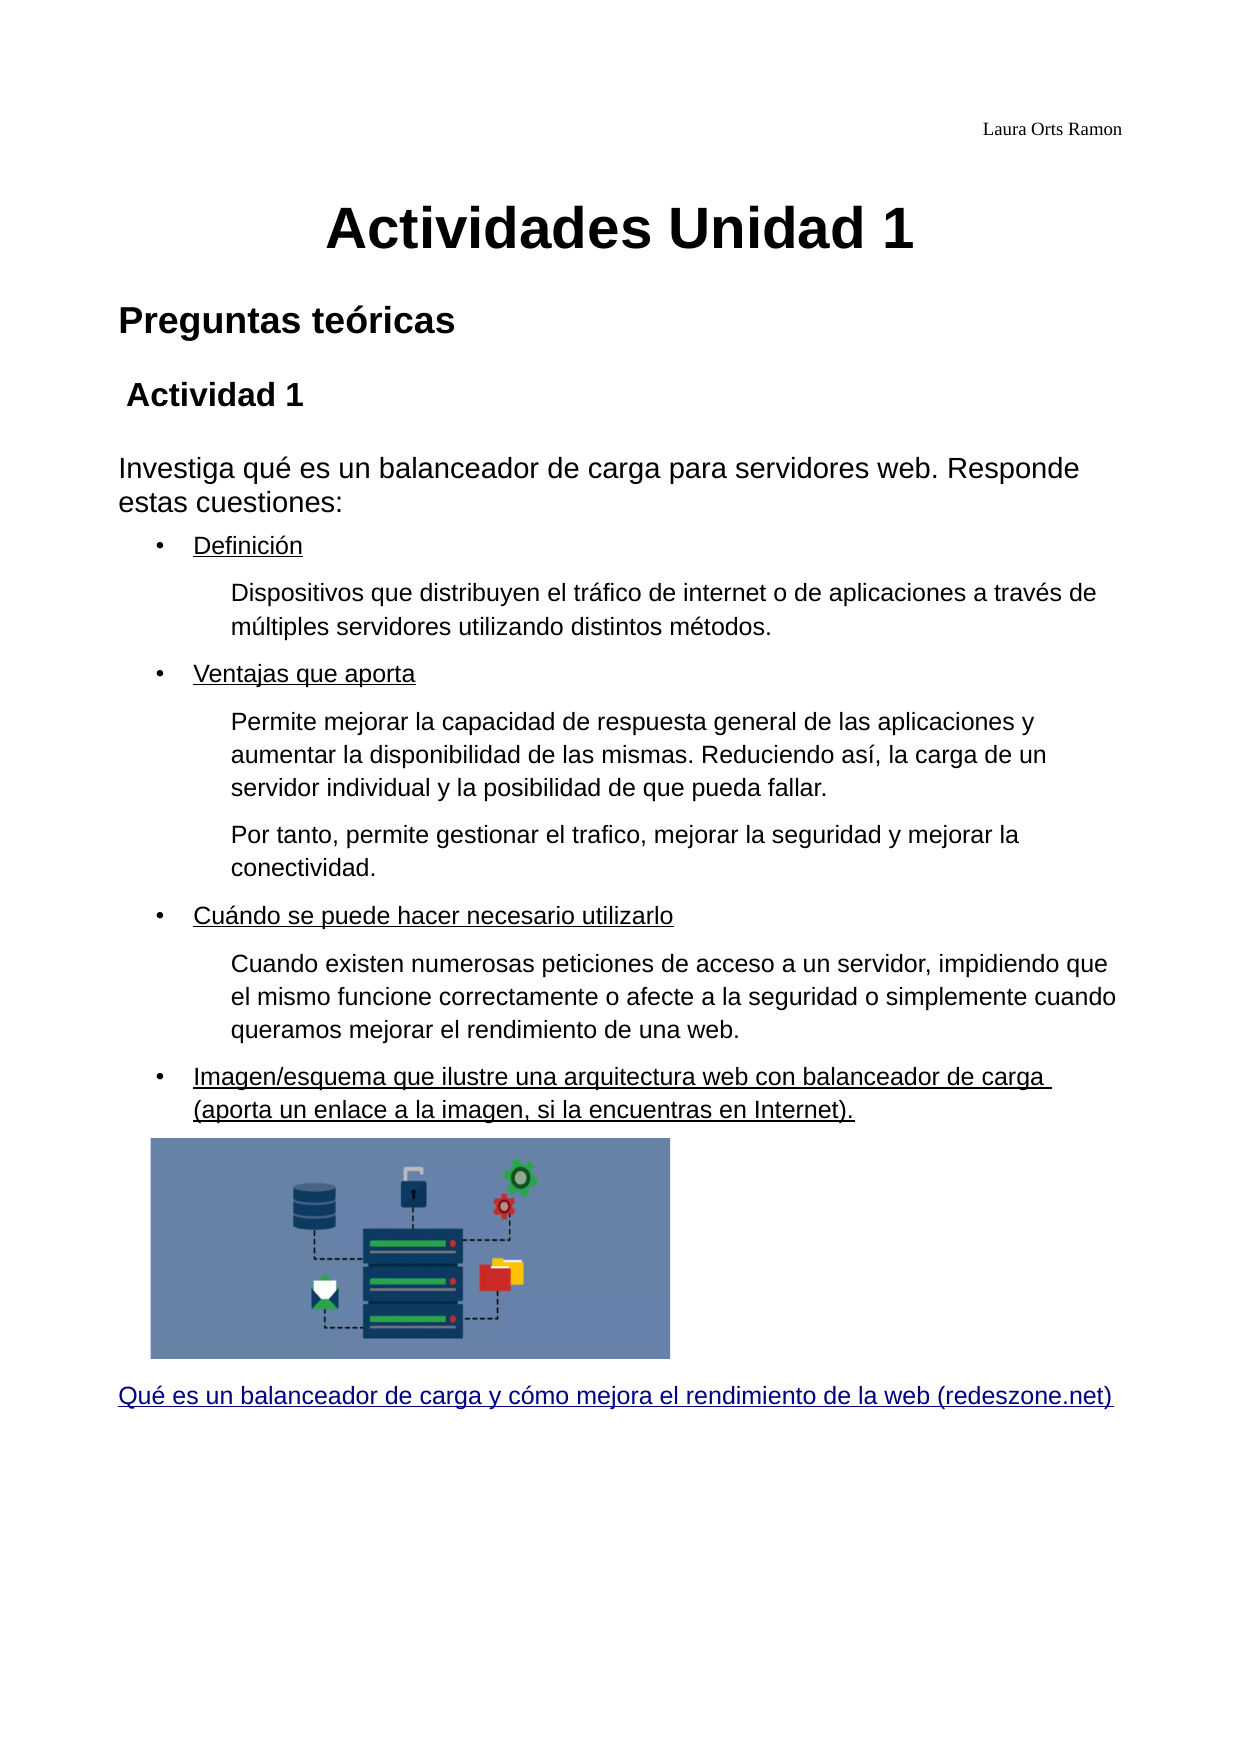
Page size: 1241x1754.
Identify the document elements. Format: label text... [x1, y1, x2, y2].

list Cuando existen numerosas peticiones de acceso a un servidor, impidiendo que el mismo funcione correctamente o afecte a la seguridad o simplemente cuando queramos mejorar el rendimiento de una web. [193, 949, 1122, 1043]
subtitle Actividad 1 [118, 375, 1122, 414]
list Dispositivos que distribuyen el tráfico de internet o de aplicaciones a través de múltiples servidores utilizando distintos métodos. [193, 578, 1122, 640]
list Imagen/esquema que ilustre una arquitectura web con balanceador de carga (aporta un enlace a la imagen, si la encuentras en Internet). [156, 1062, 1122, 1124]
subtitle Investiga qué es un balanceador de carga para servidores web. Responde estas cuestiones: [118, 451, 1122, 518]
subtitle Preguntas teóricas [118, 299, 1122, 342]
list Ventajas que aporta [156, 659, 1122, 688]
picture [150, 1138, 671, 1359]
text Qué es un balanceador de carga y cómo mejora el rendimiento de la web (redeszone.net) [118, 1381, 1122, 1410]
list Permite mejorar la capacidad de respuesta general de las aplicaciones y aumentar la disponibilidad de las mismas. Reduciendo así, la carga de un servidor individual y la posibilidad de que pueda fallar. [193, 707, 1122, 802]
list Cuándo se puede hacer necesario utilizarlo [156, 901, 1122, 930]
list Definición [156, 531, 1122, 559]
list Por tanto, permite gestionar el trafico, mejorar la seguridad y mejorar la conectividad. [193, 820, 1122, 882]
title Actividades Unidad 1 [118, 194, 1122, 261]
